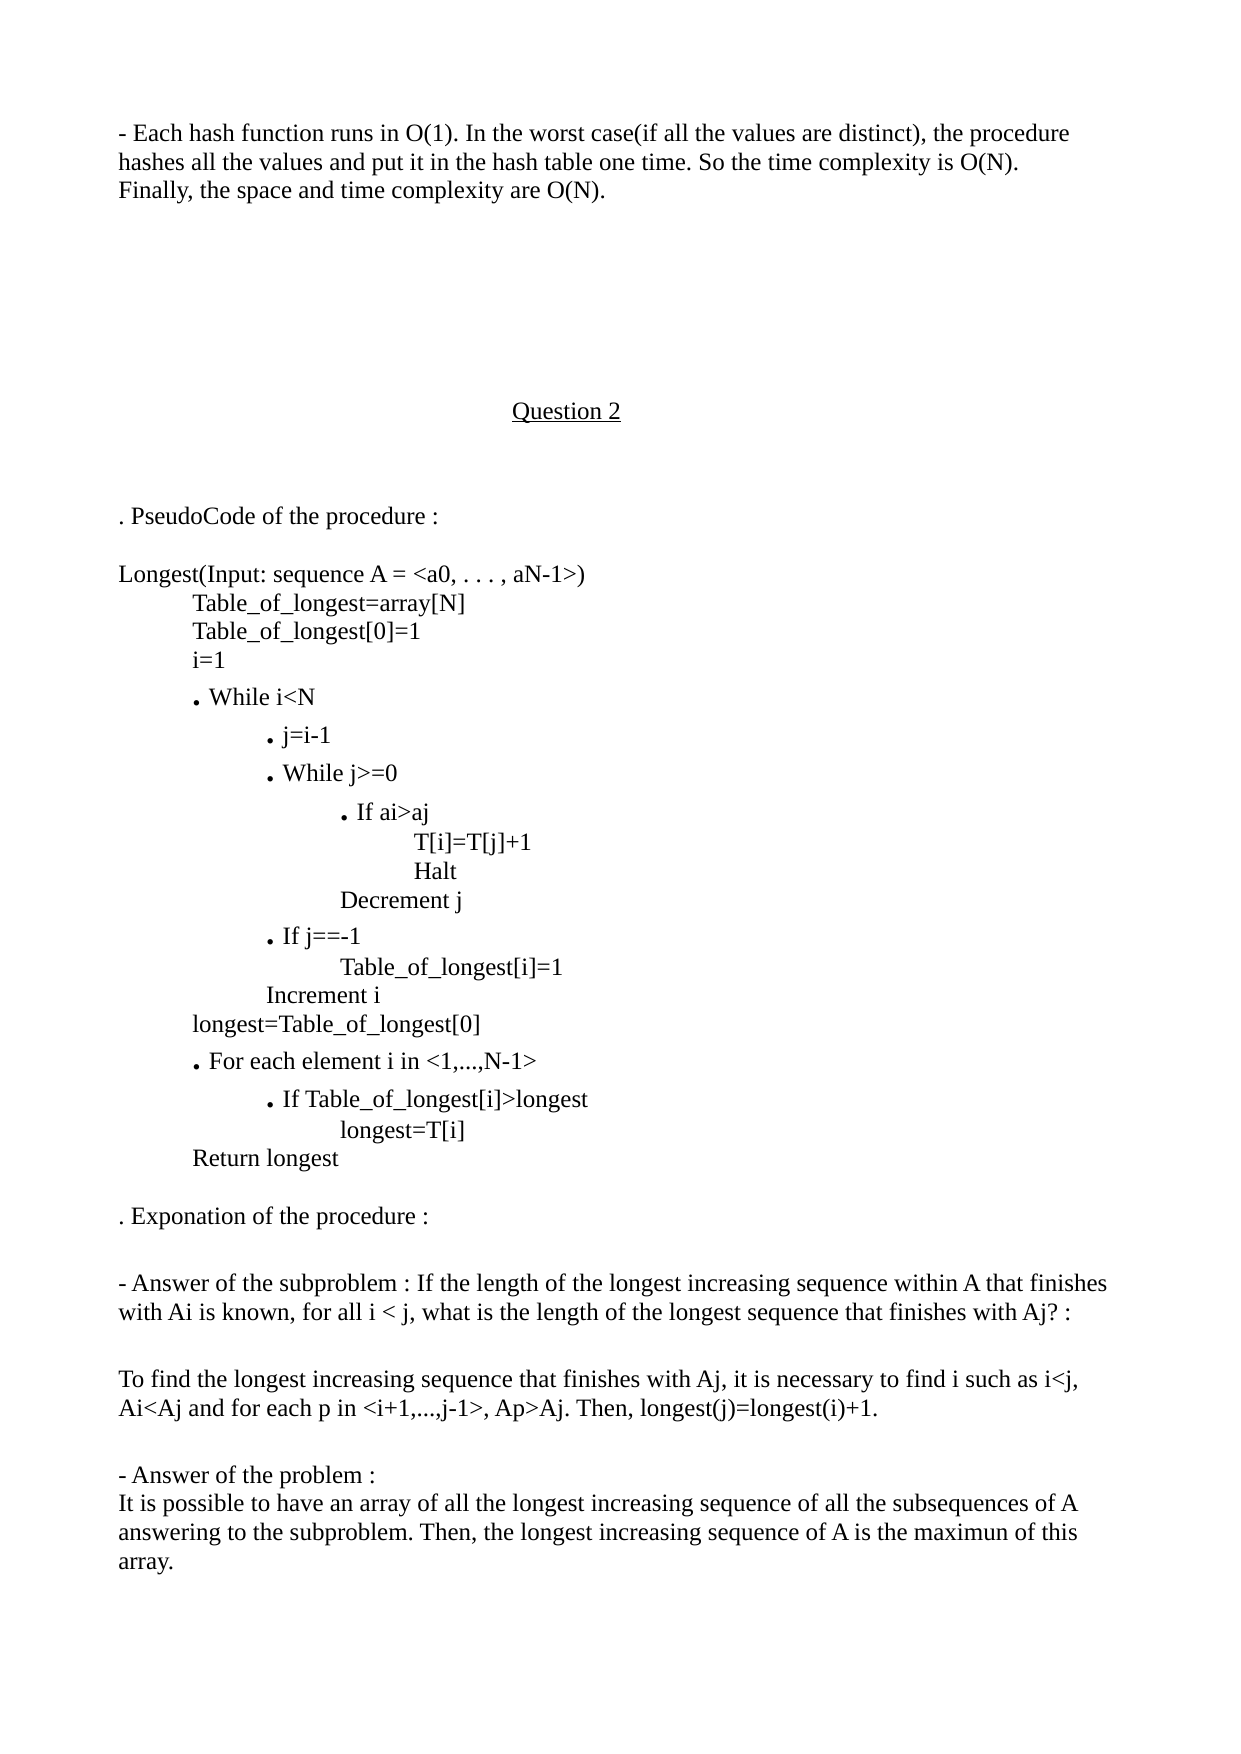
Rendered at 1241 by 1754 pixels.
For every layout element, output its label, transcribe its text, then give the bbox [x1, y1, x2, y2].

text . If Table_of_longest[i]>longest [118, 1076, 1122, 1115]
text To find the longest increasing sequence that finishes with Aj, it is necessary to find i such as i<j, Ai<Aj and for each p in <i+1,...,j-1>, Ap>Aj. Then, longest(j)=longest(i)+1. [118, 1364, 1122, 1421]
text - Answer of the subproblem : If the length of the longest increasing sequence within A that finishes with Ai is known, for all i < j, what is the length of the longest sequence that finishes with Aj? : [118, 1268, 1122, 1326]
text . j=i-1 [118, 712, 1122, 751]
text Finally, the space and time complexity are O(N). [118, 176, 1122, 204]
text longest=Table_of_longest[0] [118, 1009, 1122, 1038]
text - Answer of the problem : [118, 1460, 1122, 1488]
text T[i]=T[j]+1 [118, 827, 1122, 856]
text Table_of_longest[i]=1 [118, 952, 1122, 981]
text - Each hash function runs in O(1). In the worst case(if all the values are distinct), the procedure hashes all the values and put it in the hash table one time. So the time complexity is O(N). [118, 118, 1122, 176]
text . Exponation of the procedure : [118, 1201, 1122, 1230]
text It is possible to have an array of all the longest increasing sequence of all the subsequences of A answering to the subproblem. Then, the longest increasing sequence of A is the maximun of this array. [118, 1488, 1122, 1575]
text Return longest [118, 1143, 1122, 1172]
text . For each element i in <1,...,N-1> [118, 1038, 1122, 1076]
text Table_of_longest[0]=1 [118, 616, 1122, 645]
text longest=T[i] [118, 1115, 1122, 1143]
text Decrement j [118, 885, 1122, 913]
text Halt [118, 856, 1122, 885]
text Table_of_longest=array[N] [118, 588, 1122, 616]
text Increment i [118, 981, 1122, 1009]
text . While i<N [118, 674, 1122, 712]
text i=1 [118, 645, 1122, 674]
text . If ai>aj [118, 789, 1122, 827]
text . While j>=0 [118, 751, 1122, 789]
text Question 2 [118, 396, 1122, 425]
text Longest(Input: sequence A = <a0, . . . , aN-1>) [118, 559, 1122, 588]
text . If j==-1 [118, 913, 1122, 952]
text . PseudoCode of the procedure : [118, 501, 1122, 530]
